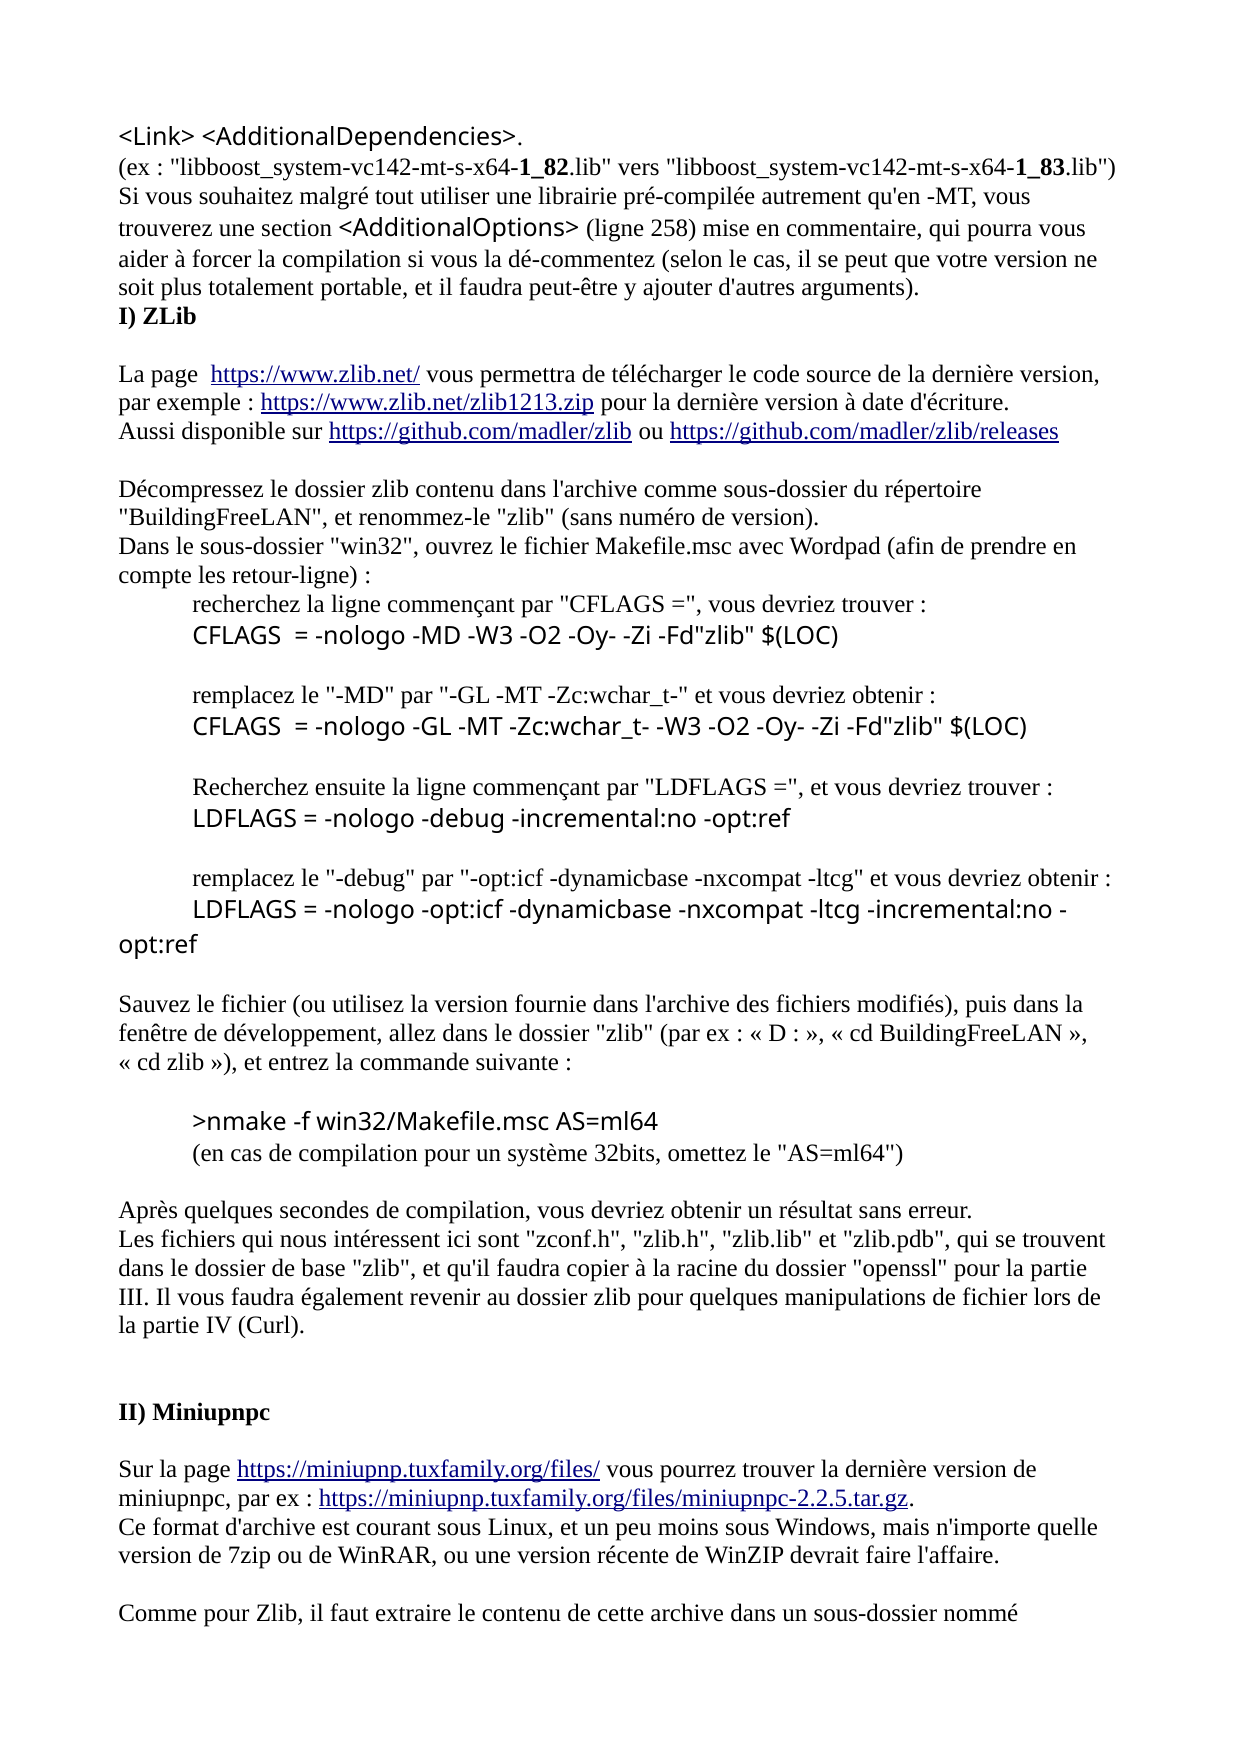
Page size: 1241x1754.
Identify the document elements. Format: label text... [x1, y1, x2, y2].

text remplacez le "-MD" par "-GL -MT -Zc:wchar_t-" et vous devriez obtenir : [118, 680, 1122, 709]
text CFLAGS = -nologo -GL -MT -Zc:wchar_t- -W3 -O2 -Oy- -Zi -Fd"zlib" $(LOC) [118, 709, 1122, 743]
text La page https://www.zlib.net/ vous permettra de télécharger le code source de la dernière version, par exemple : https://www.zlib.net/zlib1213.zip pour la dernière version à date d'écriture. [118, 359, 1122, 416]
text Décompressez le dossier zlib contenu dans l'archive comme sous-dossier du répertoire "BuildingFreeLAN", et renommez-le "zlib" (sans numéro de version). [118, 474, 1122, 531]
text LDFLAGS = -nologo -opt:icf -dynamicbase -nxcompat -ltcg -incremental:no -opt:ref [118, 892, 1122, 960]
text Recherchez ensuite la ligne commençant par "LDFLAGS =", et vous devriez trouver : [118, 772, 1122, 801]
text <Link> <AdditionalDependencies>. [118, 118, 1122, 152]
text II) Miniupnpc [118, 1397, 1122, 1426]
text I) ZLib [118, 301, 1122, 330]
text (en cas de compilation pour un système 32bits, omettez le "AS=ml64") [118, 1138, 1122, 1167]
text Si vous souhaitez malgré tout utiliser une librairie pré-compilée autrement qu'en -MT, vous trouverez une section <AdditionalOptions> (ligne 258) mise en commentaire, qui pourra vous aider à forcer la compilation si vous la dé-commentez (selon le cas, il se peut que votre version ne soit plus totalement portable, et il faudra peut-être y ajouter d'autres arguments). [118, 181, 1122, 301]
text remplacez le "-debug" par "-opt:icf -dynamicbase -nxcompat -ltcg" et vous devriez obtenir : [118, 863, 1122, 892]
text Ce format d'archive est courant sous Linux, et un peu moins sous Windows, mais n'importe quelle version de 7zip ou de WinRAR, ou une version récente de WinZIP devrait faire l'affaire. [118, 1512, 1122, 1569]
text Après quelques secondes de compilation, vous devriez obtenir un résultat sans erreur. [118, 1196, 1122, 1224]
text (ex : "libboost_system-vc142-mt-s-x64-1_82.lib" vers "libboost_system-vc142-mt-s-x64-1_83.lib") [118, 152, 1122, 181]
text >nmake -f win32/Makefile.msc AS=ml64 [118, 1104, 1122, 1138]
text recherchez la ligne commençant par "CFLAGS =", vous devriez trouver : [118, 589, 1122, 617]
text Comme pour Zlib, il faut extraire le contenu de cette archive dans un sous-dossier nommé [118, 1598, 1122, 1627]
text Sur la page https://miniupnp.tuxfamily.org/files/ vous pourrez trouver la dernière version de miniupnpc, par ex : https://miniupnp.tuxfamily.org/files/miniupnpc-2.2.5.tar.gz. [118, 1454, 1122, 1512]
text CFLAGS = -nologo -MD -W3 -O2 -Oy- -Zi -Fd"zlib" $(LOC) [118, 617, 1122, 652]
text Sauvez le fichier (ou utilisez la version fournie dans l'archive des fichiers modifiés), puis dans la fenêtre de développement, allez dans le dossier "zlib" (par ex : « D : », « cd BuildingFreeLAN », « cd zlib »), et entrez la commande suivante : [118, 989, 1122, 1075]
text Les fichiers qui nous intéressent ici sont "zconf.h", "zlib.h", "zlib.lib" et "zlib.pdb", qui se trouvent dans le dossier de base "zlib", et qu'il faudra copier à la racine du dossier "openssl" pour la partie III. Il vous faudra également revenir au dossier zlib pour quelques manipulations de fichier lors de la partie IV (Curl). [118, 1224, 1122, 1339]
text Dans le sous-dossier "win32", ouvrez le fichier Makefile.msc avec Wordpad (afin de prendre en compte les retour-ligne) : [118, 531, 1122, 589]
text Aussi disponible sur https://github.com/madler/zlib ou https://github.com/madler/zlib/releases [118, 416, 1122, 445]
text LDFLAGS = -nologo -debug -incremental:no -opt:ref [118, 801, 1122, 835]
